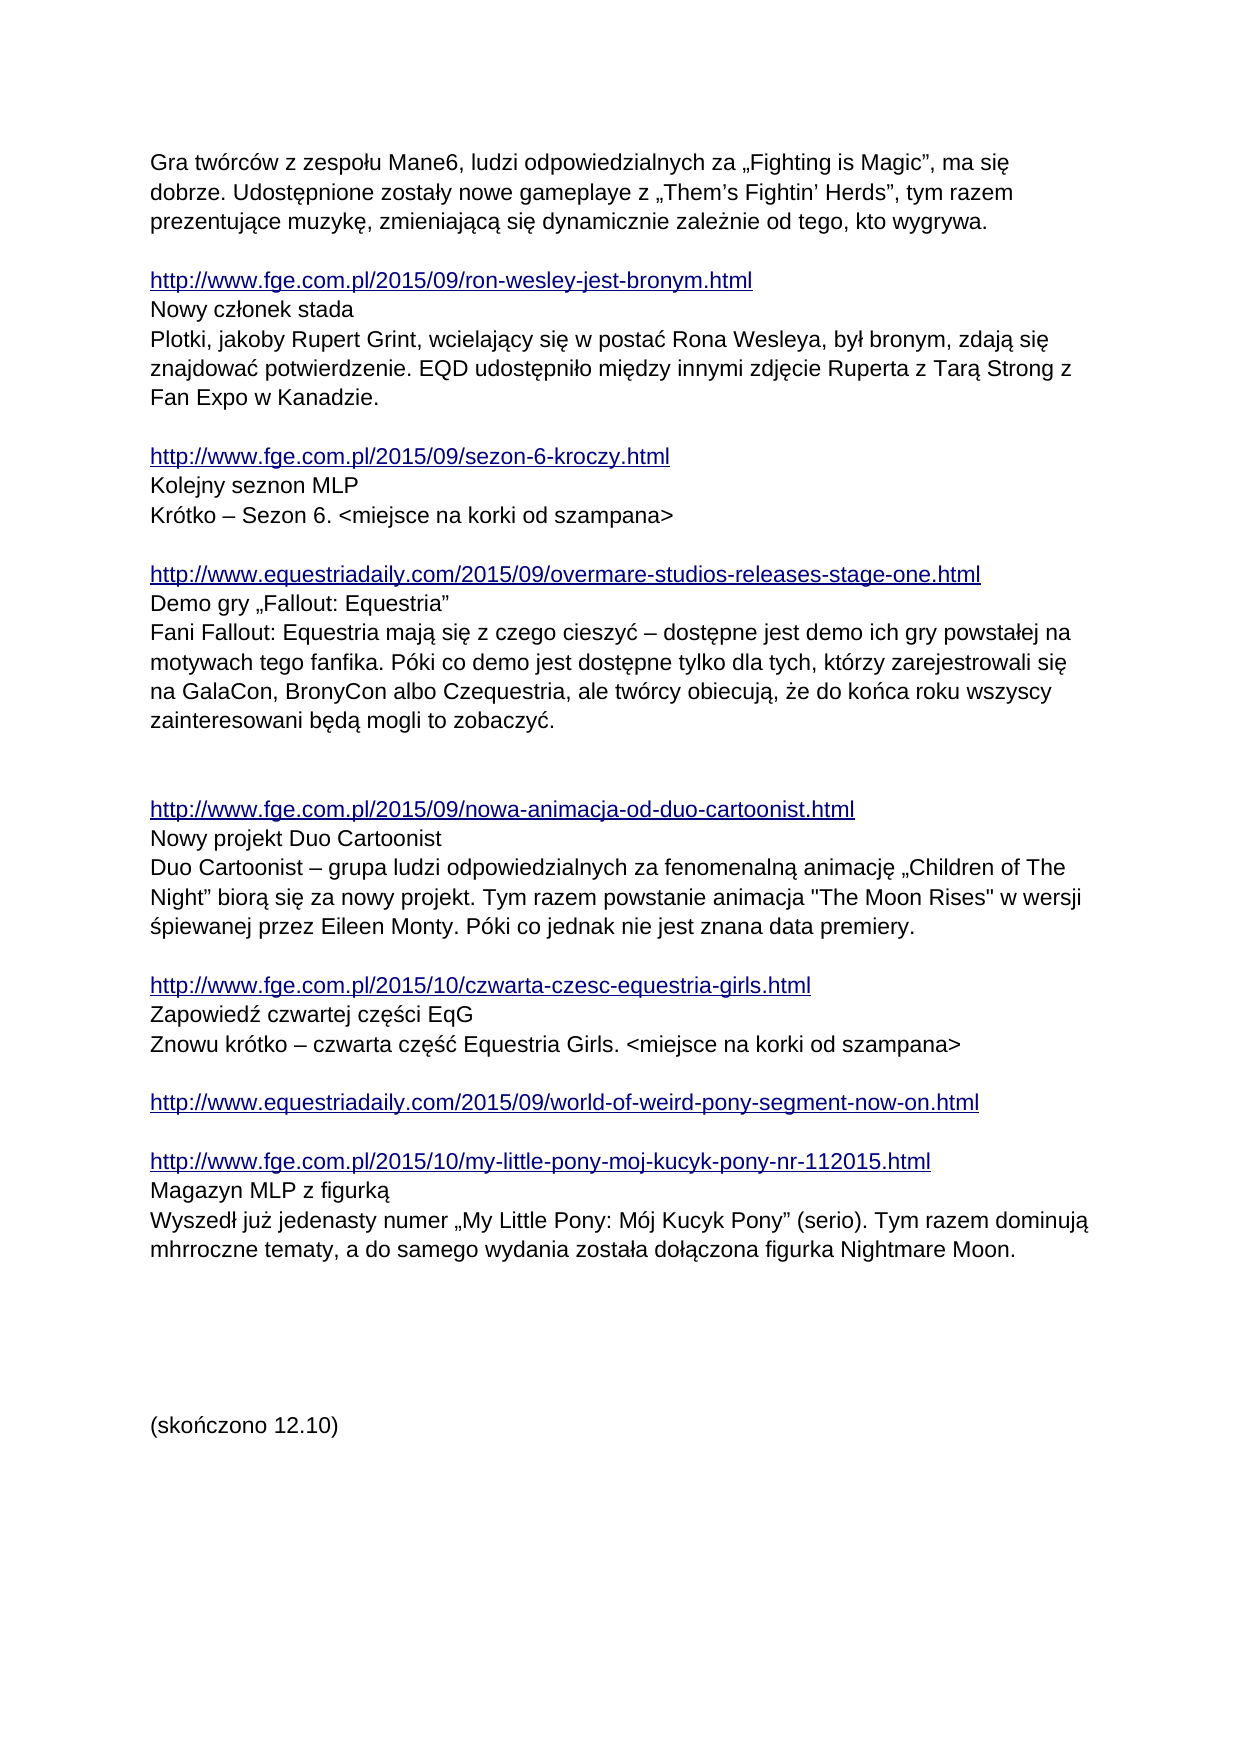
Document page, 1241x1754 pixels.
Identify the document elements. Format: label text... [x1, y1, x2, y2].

text http://www.equestriadaily.com/2015/09/overmare-studios-releases-stage-one.html [150, 561, 1090, 587]
text Fani Fallout: Equestria mają się z czego cieszyć – dostępne jest demo ich gry powstałej na motywach tego fanfika. Póki co demo jest dostępne tylko dla tych, którzy zarejestrowali się na GalaCon, BronyCon albo Czequestria, ale twórcy obiecują, że do końca roku wszyscy zainteresowani będą mogli to zobaczyć. [150, 620, 1090, 734]
text http://www.fge.com.pl/2015/09/ron-wesley-jest-bronym.html [150, 267, 1090, 293]
text Duo Cartoonist – grupa ludzi odpowiedzialnych za fenomenalną animację „Children of The Night” biorą się za nowy projekt. Tym razem powstanie animacja "The Moon Rises" w wersji śpiewanej przez Eileen Monty. Póki co jednak nie jest znana data premiery. [150, 855, 1090, 939]
text Znowu krótko – czwarta część Equestria Girls. <miejsce na korki od szampana> [150, 1031, 1090, 1057]
text Magazyn MLP z figurką [150, 1178, 1090, 1204]
text Gra twórców z zespołu Mane6, ludzi odpowiedzialnych za „Fighting is Magic”, ma się dobrze. Udostępnione zostały nowe gameplaye z „Them’s Fightin’ Herds”, tym razem prezentujące muzykę, zmieniającą się dynamicznie zależnie od tego, kto wygrywa. [150, 150, 1090, 234]
text Nowy członek stada [150, 297, 1090, 322]
text http://www.fge.com.pl/2015/09/nowa-animacja-od-duo-cartoonist.html [150, 796, 1090, 822]
text Krótko – Sezon 6. <miejsce na korki od szampana> [150, 502, 1090, 528]
text (skończono 12.10) [150, 1413, 1090, 1439]
text http://www.fge.com.pl/2015/10/czwarta-czesc-equestria-girls.html [150, 972, 1090, 998]
text Nowy projekt Duo Cartoonist [150, 826, 1090, 851]
text http://www.fge.com.pl/2015/09/sezon-6-kroczy.html [150, 444, 1090, 469]
text Kolejny seznon MLP [150, 473, 1090, 499]
text http://www.equestriadaily.com/2015/09/world-of-weird-pony-segment-now-on.html [150, 1090, 1090, 1116]
text Plotki, jakoby Rupert Grint, wcielający się w postać Rona Wesleya, był bronym, zdają się znajdować potwierdzenie. EQD udostępniło między innymi zdjęcie Ruperta z Tarą Strong z Fan Expo w Kanadzie. [150, 326, 1090, 411]
text Zapowiedź czwartej części EqG [150, 1002, 1090, 1027]
text Demo gry „Fallout: Equestria” [150, 591, 1090, 616]
text Wyszedł już jedenasty numer „My Little Pony: Mój Kucyk Pony” (serio). Tym razem dominują mhrroczne tematy, a do samego wydania została dołączona figurka Nightmare Moon. [150, 1207, 1090, 1262]
text http://www.fge.com.pl/2015/10/my-little-pony-moj-kucyk-pony-nr-112015.html [150, 1149, 1090, 1174]
